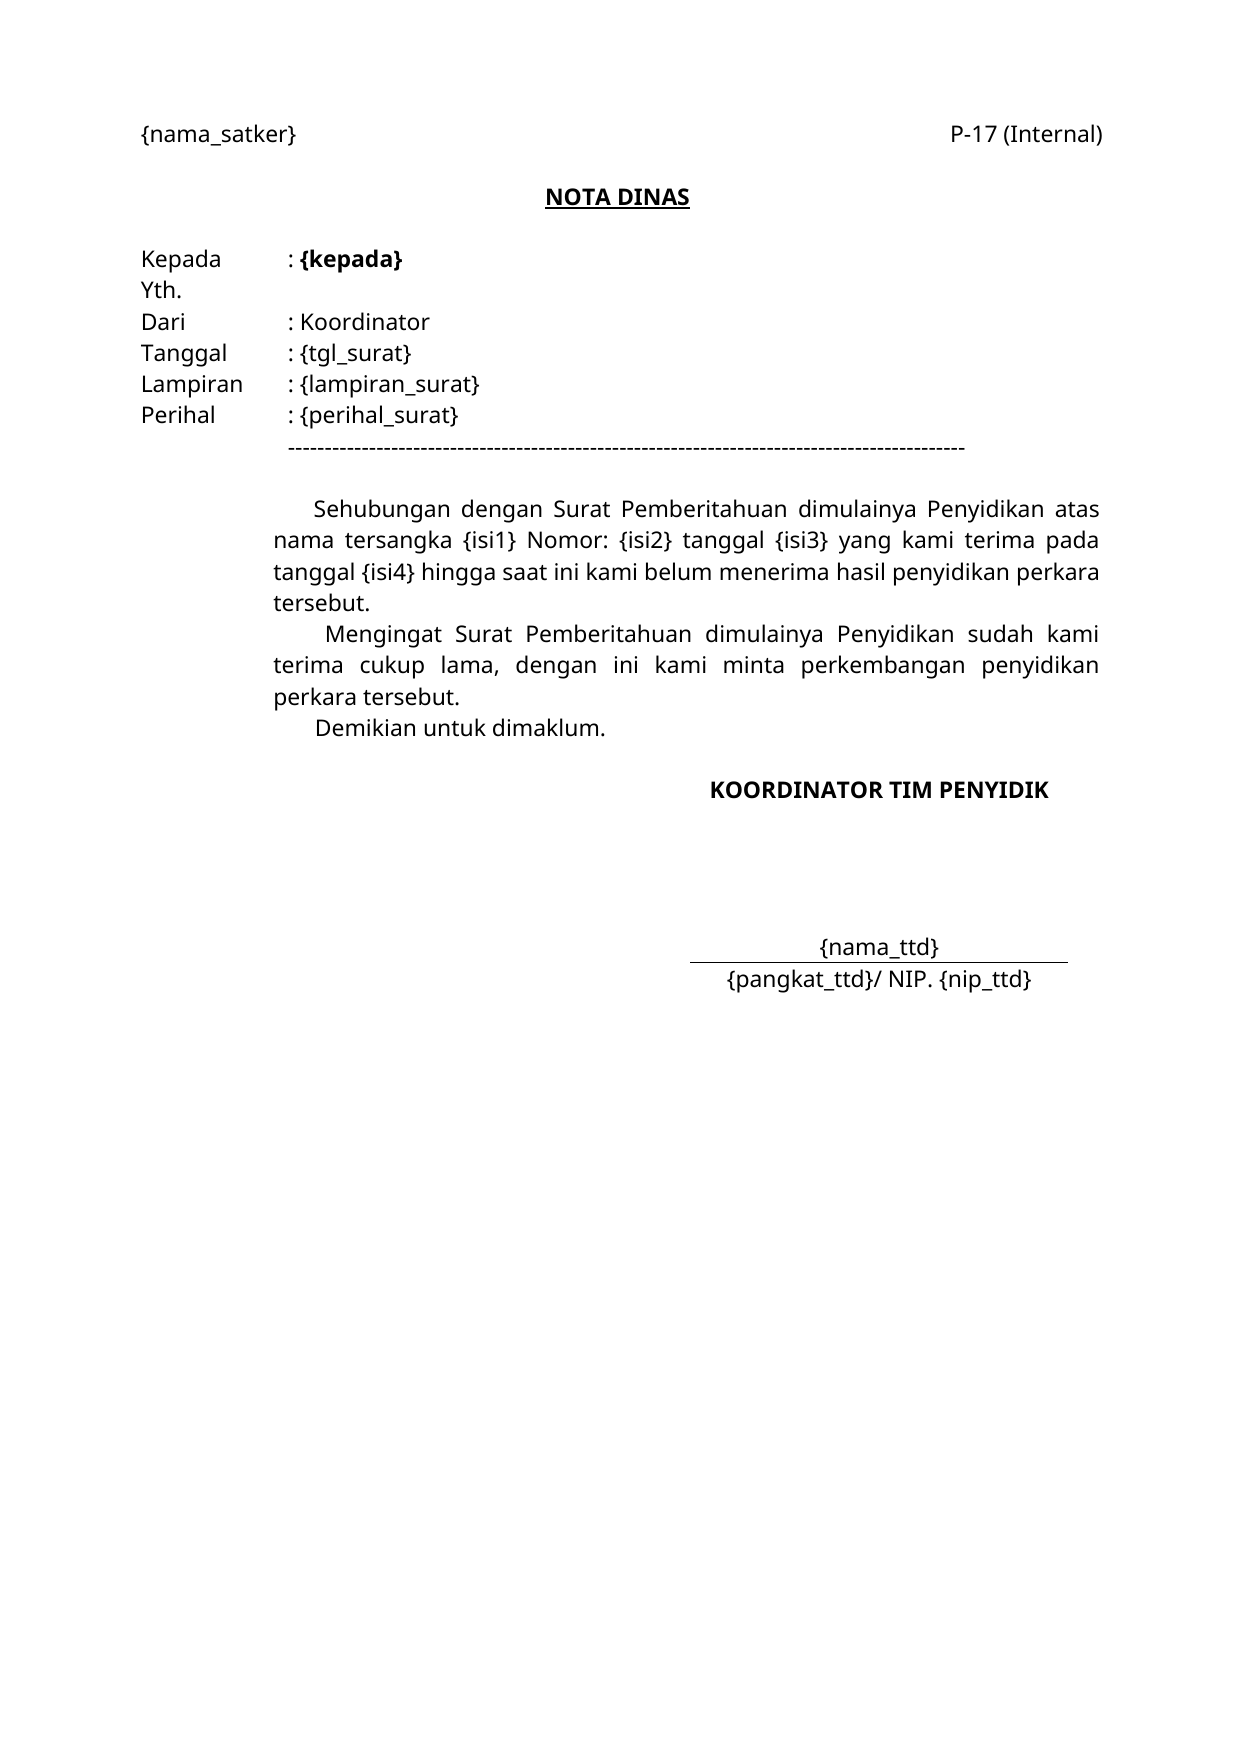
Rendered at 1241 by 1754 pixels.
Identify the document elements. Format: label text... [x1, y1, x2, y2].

table_cell {pangkat_ttd}/ NIP. {nip_ttd} [690, 963, 1068, 994]
table_cell [118, 212, 1117, 243]
table_cell Tanggal [129, 337, 276, 368]
table_cell [118, 493, 1117, 774]
table_cell : Koordinator [276, 306, 1111, 337]
table_cell [118, 243, 1117, 493]
table_header Sehubungan dengan Surat Pemberitahuan dimulainya Penyidikan atas nama tersangka {isi1} Nomor: {isi2} tanggal {isi3} yang kami terima pada tanggal {isi4} hingga saat ini kami belum menerima hasil penyidikan perkara tersebut. Mengingat Surat Pemberitahuan dimulainya Penyidikan sudah kami terima cukup lama, dengan ini kami minta perkembangan penyidikan perkara tersebut. Demikian untuk dimaklum. [262, 493, 1112, 743]
table_header {nama_satker} [129, 118, 853, 149]
table_header [118, 118, 1117, 181]
table_cell [118, 774, 1117, 837]
table_header {nama_ttd} [690, 931, 1068, 962]
table_cell : {perihal_surat} [276, 399, 1111, 431]
table_cell [118, 931, 1117, 1025]
table_cell [129, 431, 276, 462]
table_cell Dari [129, 306, 276, 337]
table_header : {kepada} [276, 243, 1111, 306]
table_cell NOTA DINAS [118, 181, 1117, 212]
table_cell Perihal [129, 399, 276, 431]
table_header Kepada Yth. [129, 243, 276, 306]
table_header KOORDINATOR TIM PENYIDIK [690, 774, 1068, 806]
table_cell : {lampiran_surat} [276, 368, 1111, 399]
table_cell Lampiran [129, 368, 276, 399]
table_cell : {tgl_surat} [276, 337, 1111, 368]
table_cell -------------------------------------------------------------------------------------------- [276, 431, 1111, 462]
table_header [853, 118, 912, 149]
table_cell [118, 837, 1117, 931]
table_header P-17 (Internal) [912, 118, 1114, 149]
